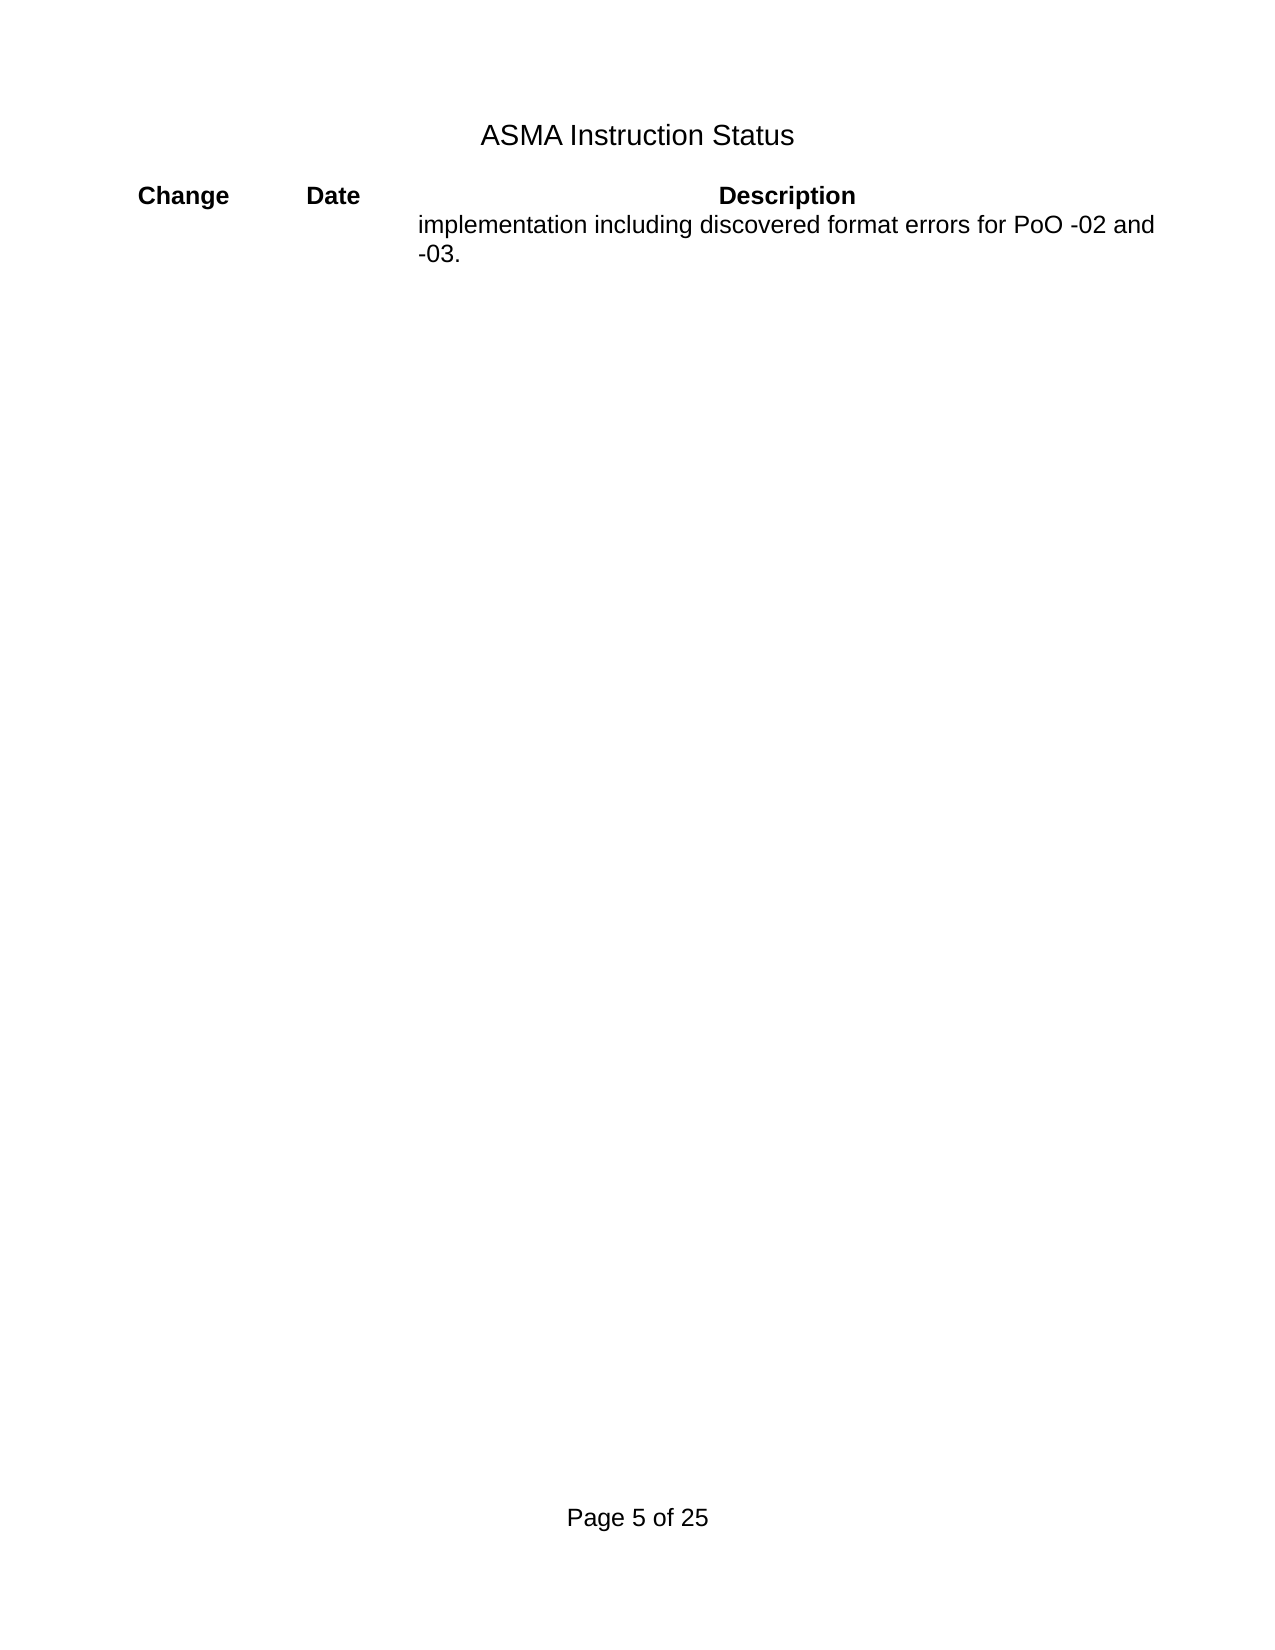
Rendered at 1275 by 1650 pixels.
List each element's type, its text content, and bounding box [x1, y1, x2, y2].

table_cell implementation including discovered format errors for PoO -02 and -03. [418, 210, 1157, 267]
table_cell [249, 210, 418, 267]
table_header Description [418, 181, 1157, 210]
table_cell [118, 210, 249, 267]
table_header Change [118, 181, 249, 210]
table_header Date [249, 181, 418, 210]
